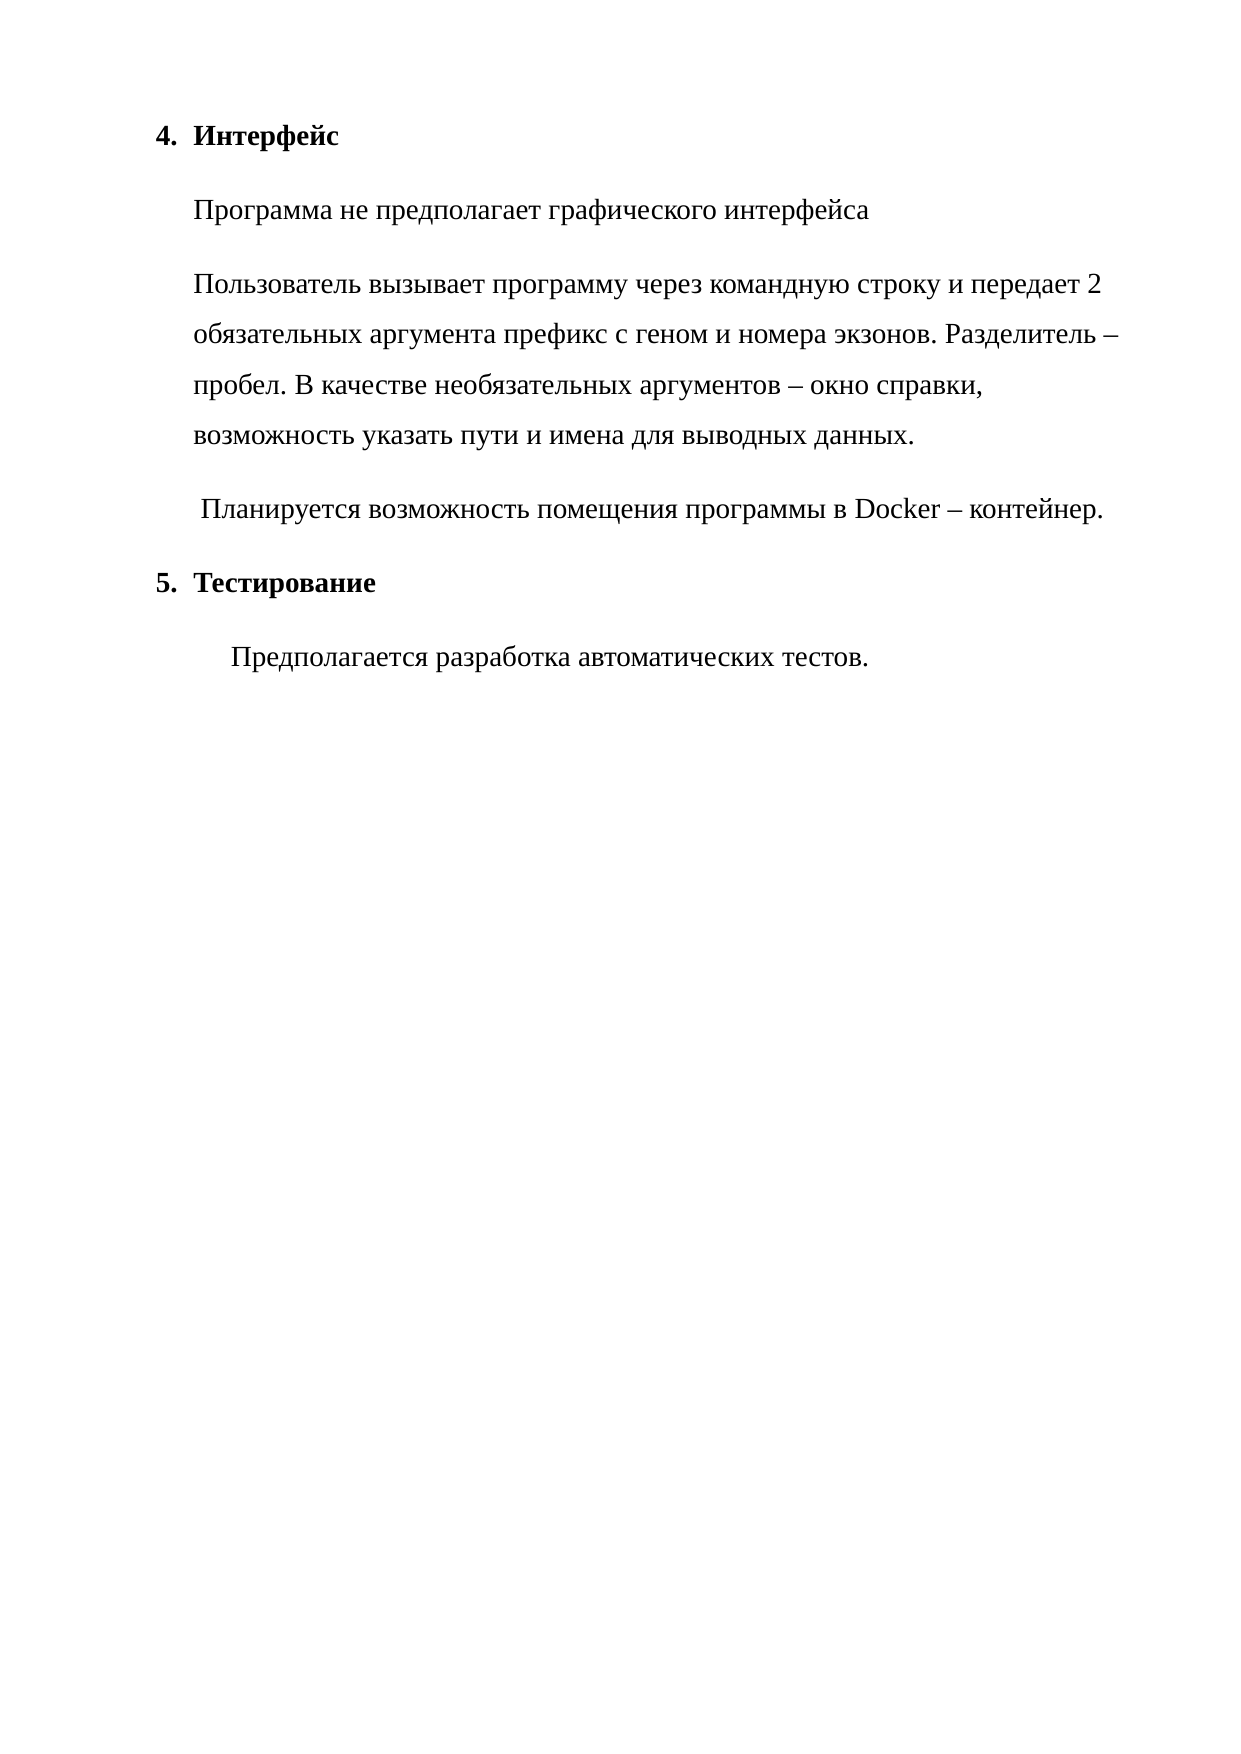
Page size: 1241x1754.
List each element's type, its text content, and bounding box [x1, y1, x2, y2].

list Планируется возможность помещения программы в Docker – контейнер. [156, 491, 1122, 525]
list Пользователь вызывает программу через командную строку и передает 2 обязательных аргумента префикс с геном и номера экзонов. Разделитель – пробел. В качестве необязательных аргументов – окно справки, возможность указать пути и имена для выводных данных. [156, 266, 1122, 451]
list Интерфейс [156, 118, 1122, 152]
list Программа не предполагает графического интерфейса [156, 192, 1122, 226]
list Тестирование [156, 565, 1122, 599]
list Предполагается разработка автоматических тестов. [193, 639, 1122, 673]
